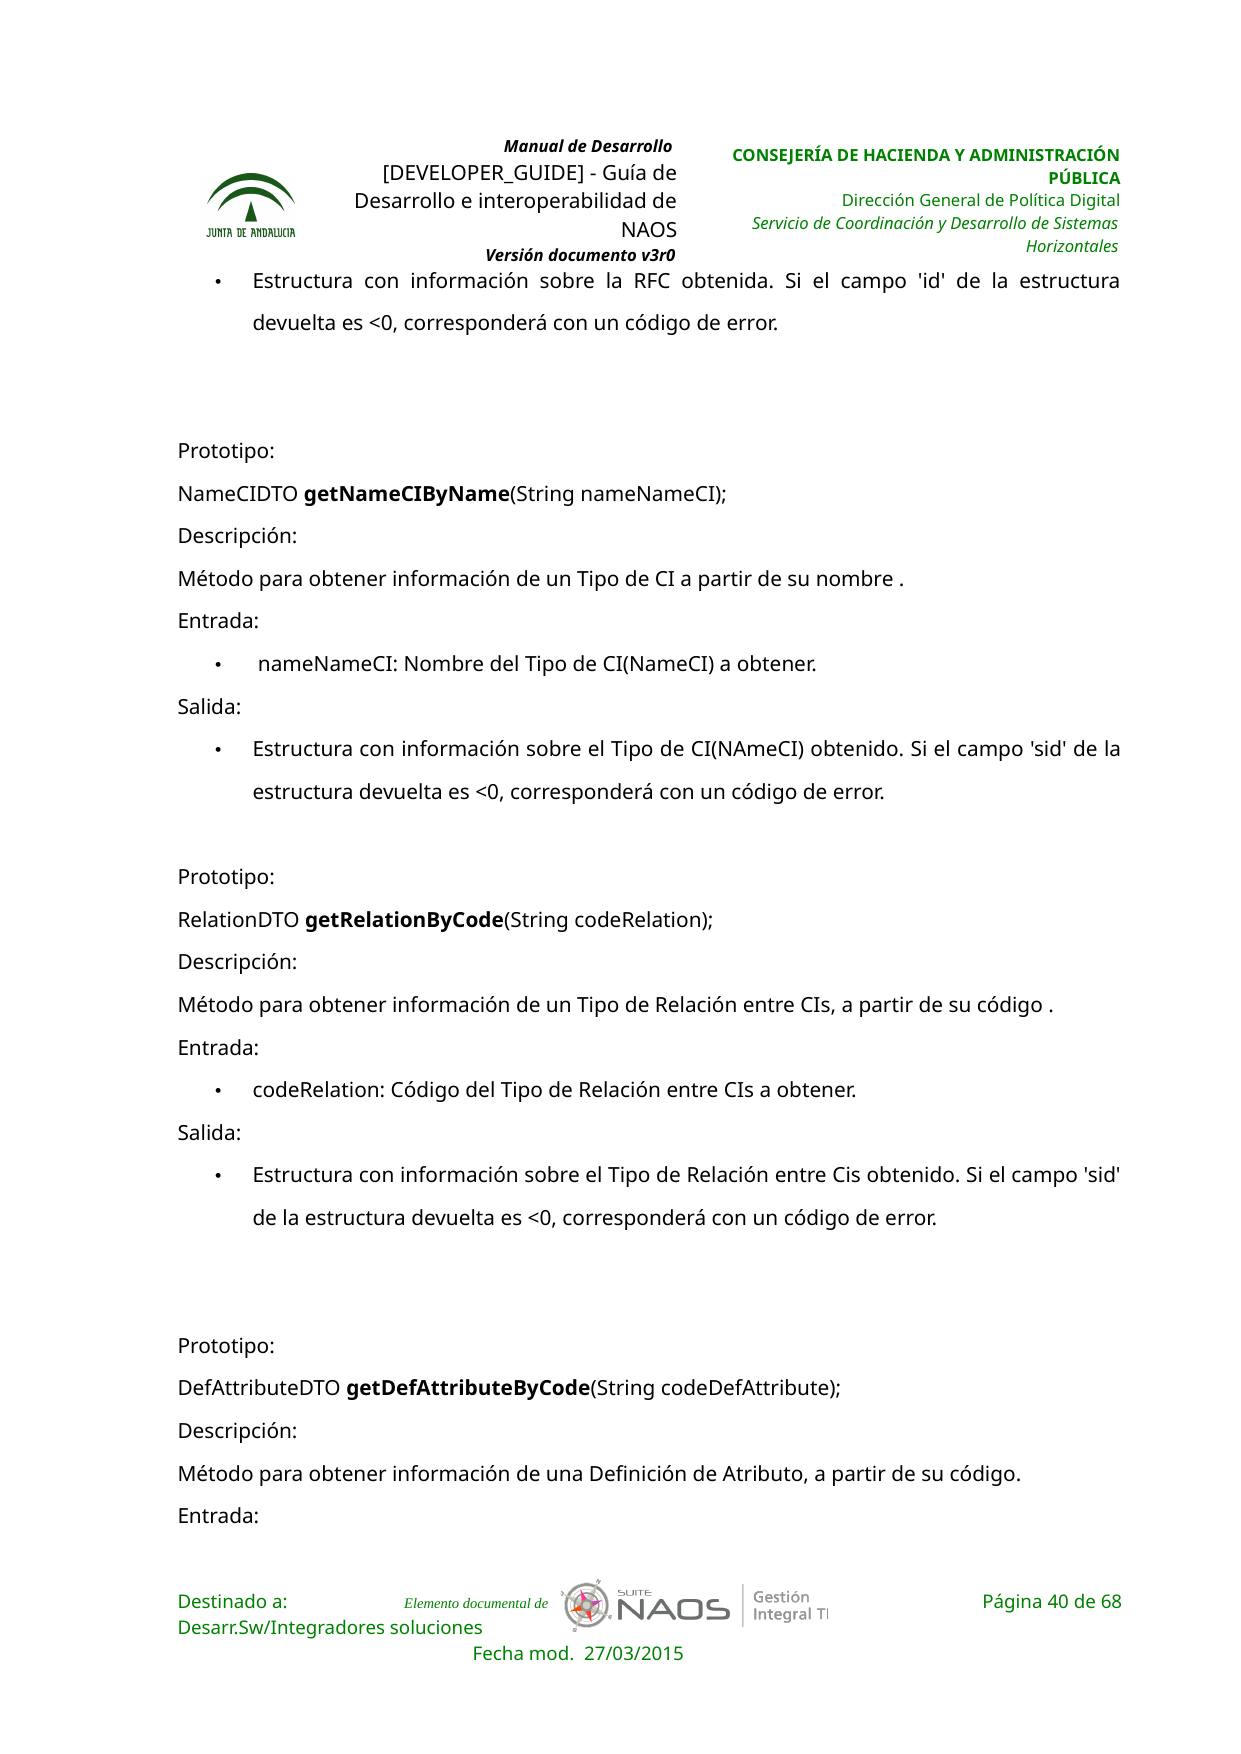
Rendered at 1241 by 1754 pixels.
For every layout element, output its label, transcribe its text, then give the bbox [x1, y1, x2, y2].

text Descripción: [177, 947, 1122, 976]
text Entrada: [177, 607, 1122, 635]
text RelationDTO getRelationByCode(String codeRelation); [177, 905, 1122, 933]
list codeRelation: Código del Tipo de Relación entre CIs a obtener. [215, 1075, 1122, 1104]
text Entrada: [177, 1033, 1122, 1061]
list Estructura con información sobre la RFC obtenida. Si el campo 'id' de la estructura devuelta es <0, corresponderá con un código de error. [215, 266, 1122, 337]
text Prototipo: [177, 436, 1122, 464]
text Salida: [177, 1118, 1122, 1146]
text Método para obtener información de un Tipo de Relación entre CIs, a partir de su código . [177, 990, 1122, 1018]
text Salida: [177, 692, 1122, 720]
list nameNameCI: Nombre del Tipo de CI(NameCI) a obtener. [215, 649, 1122, 678]
text Descripción: [177, 1416, 1122, 1444]
text DefAttributeDTO getDefAttributeByCode(String codeDefAttribute); [177, 1373, 1122, 1402]
picture [560, 1579, 829, 1632]
text NameCIDTO getNameCIByName(String nameNameCI); [177, 479, 1122, 507]
text Método para obtener información de una Definición de Atributo, a partir de su código. [177, 1459, 1122, 1487]
text Prototipo: [177, 1331, 1122, 1359]
list Estructura con información sobre el Tipo de Relación entre Cis obtenido. Si el campo 'sid' de la estructura devuelta es <0, corresponderá con un código de error. [215, 1160, 1122, 1231]
list Estructura con información sobre el Tipo de CI(NAmeCI) obtenido. Si el campo 'sid' de la estructura devuelta es <0, corresponderá con un código de error. [215, 734, 1122, 805]
picture [201, 173, 298, 241]
text Descripción: [177, 521, 1122, 550]
text Método para obtener información de un Tipo de CI a partir de su nombre . [177, 564, 1122, 592]
text Prototipo: [177, 862, 1122, 891]
text Entrada: [177, 1501, 1122, 1530]
